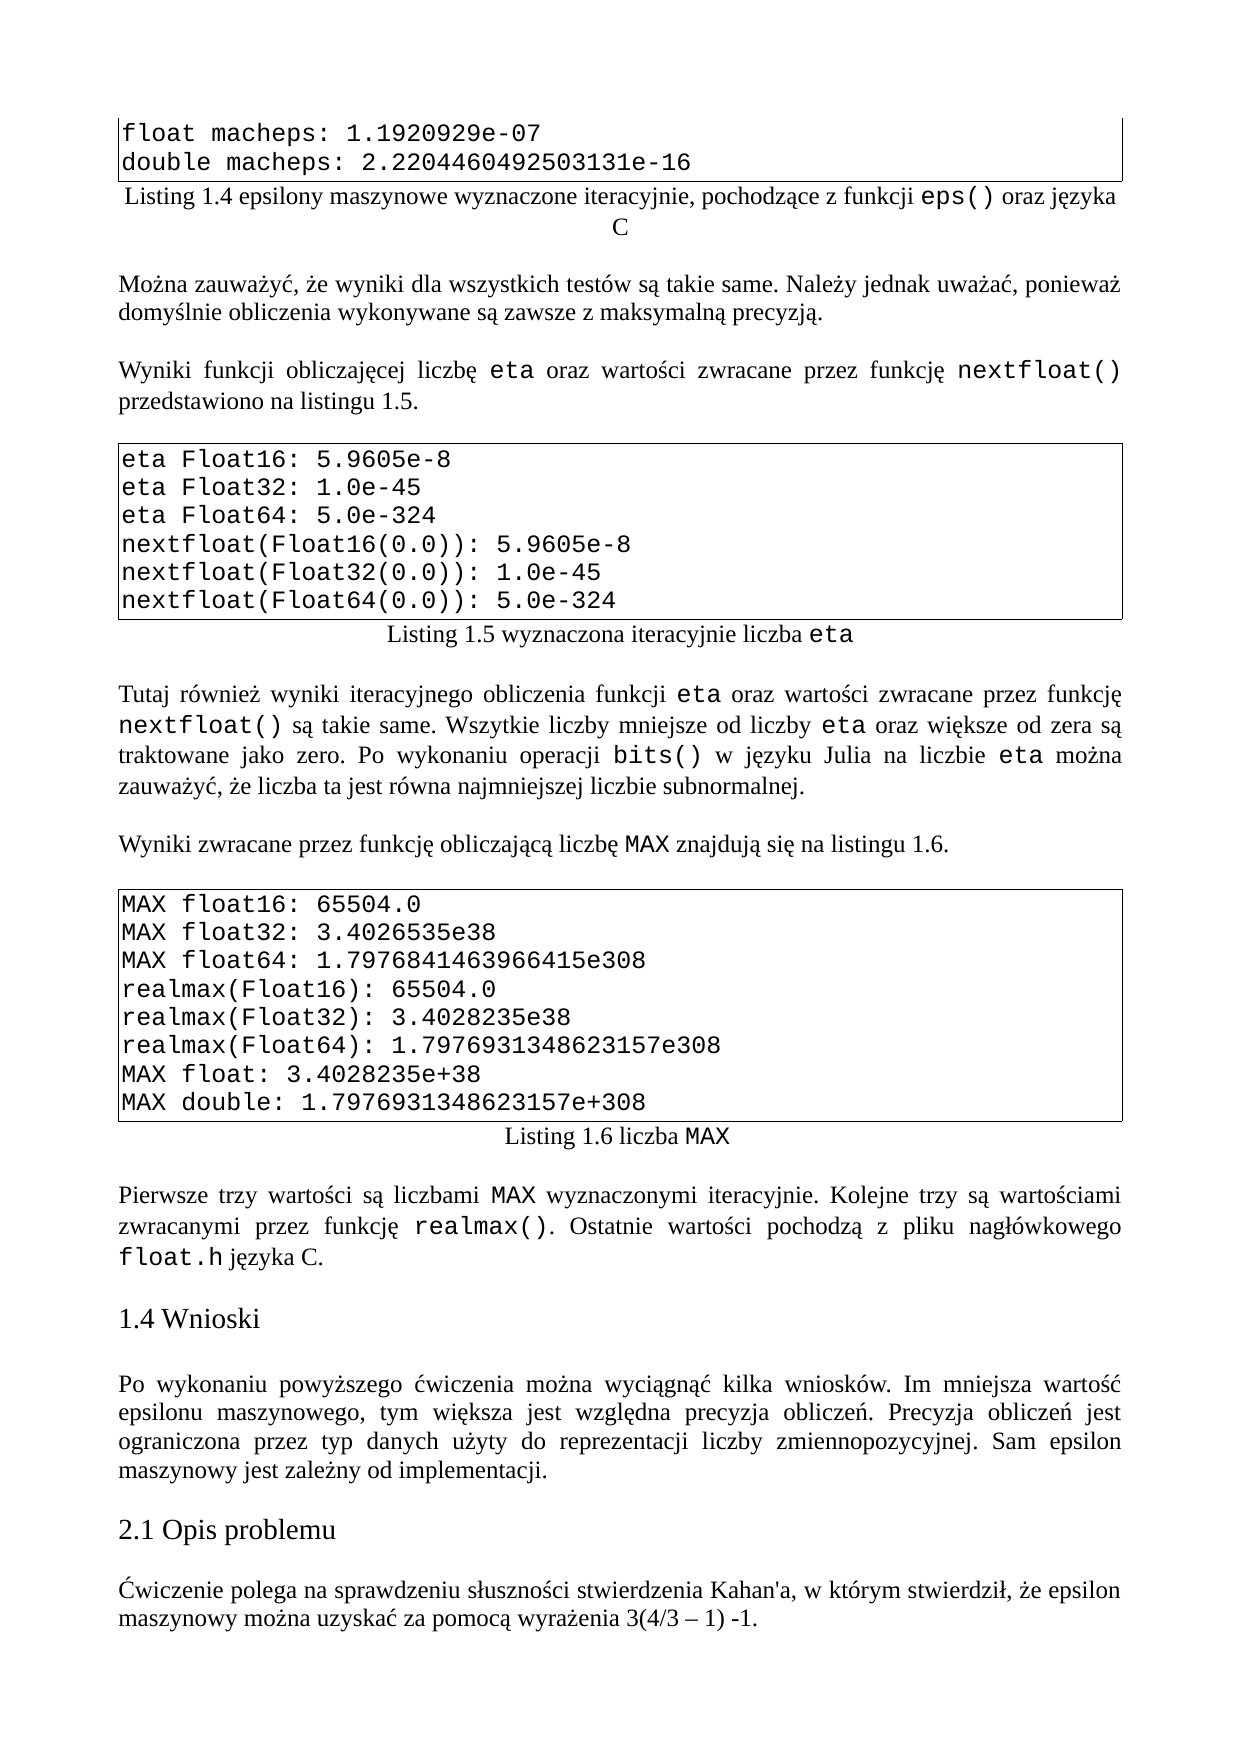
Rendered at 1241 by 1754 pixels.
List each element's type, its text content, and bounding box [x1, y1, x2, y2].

text Pierwsze trzy wartości są liczbami MAX wyznaczonymi iteracyjnie. Kolejne trzy są wartościami zwracanymi przez funkcję realmax(). Ostatnie wartości pochodzą z pliku nagłówkowego float.h języka C. [118, 1180, 1122, 1273]
text 2.1 Opis problemu [118, 1512, 1122, 1546]
text Można zauważyć, że wyniki dla wszystkich testów są takie same. Należy jednak uważać, ponieważ domyślnie obliczenia wykonywane są zawsze z maksymalną precyzją. [118, 269, 1122, 326]
text MAX double: 1.7976931348623157e+308 [119, 1087, 1122, 1121]
text nextfloat(Float64(0.0)): 5.0e-324 [119, 585, 1122, 619]
text MAX float32: 3.4026535e38 [119, 917, 1122, 945]
text Listing 1.6 liczba MAX [118, 1122, 1122, 1152]
text Tutaj również wyniki iteracyjnego obliczenia funkcji eta oraz wartości zwracane przez funkcję nextfloat() są takie same. Wszytkie liczby mniejsze od liczby eta oraz większe od zera są traktowane jako zero. Po wykonaniu operacji bits() w języku Julia na liczbie eta można zauważyć, że liczba ta jest równa najmniejszej liczbie subnormalnej. [118, 679, 1122, 800]
text MAX float: 3.4028235e+38 [119, 1058, 1122, 1087]
text realmax(Float16): 65504.0 [119, 973, 1122, 1002]
text Wyniki zwracane przez funkcję obliczającą liczbę MAX znajdują się na listingu 1.6. [118, 829, 1122, 860]
text MAX float64: 1.7976841463966415e308 [119, 945, 1122, 973]
text Wyniki funkcji obliczajęcej liczbę eta oraz wartości zwracane przez funkcję nextfloat() przedstawiono na listingu 1.5. [118, 355, 1122, 414]
text nextfloat(Float32(0.0)): 1.0e-45 [119, 557, 1122, 585]
text eta Float64: 5.0e-324 [119, 500, 1122, 528]
text eta Float16: 5.9605e-8 [119, 444, 1122, 472]
text double macheps: 2.2204460492503131e-16 [119, 149, 1122, 181]
text float macheps: 1.1920929e-07 [119, 118, 1122, 149]
text 1.4 Wnioski [118, 1302, 1122, 1335]
text Po wykonaniu powyższego ćwiczenia można wyciągnąć kilka wniosków. Im mniejsza wartość epsilonu maszynowego, tym większa jest względna precyzja obliczeń. Precyzja obliczeń jest ograniczona przez typ danych użyty do reprezentacji liczby zmiennopozycyjnej. Sam epsilon maszynowy jest zależny od implementacji. [118, 1369, 1122, 1484]
text nextfloat(Float16(0.0)): 5.9605e-8 [119, 528, 1122, 557]
text Ćwiczenie polega na sprawdzeniu słuszności stwierdzenia Kahan'a, w którym stwierdził, że epsilon maszynowy można uzyskać za pomocą wyrażenia 3(4/3 – 1) -1. [118, 1575, 1122, 1632]
text eta Float32: 1.0e-45 [119, 472, 1122, 500]
text Listing 1.4 epsilony maszynowe wyznaczone iteracyjnie, pochodzące z funkcji eps() oraz języka C [118, 182, 1122, 240]
text MAX float16: 65504.0 [119, 890, 1122, 917]
text realmax(Float32): 3.4028235e38 [119, 1002, 1122, 1030]
text Listing 1.5 wyznaczona iteracyjnie liczba eta [118, 620, 1122, 650]
text realmax(Float64): 1.7976931348623157e308 [119, 1030, 1122, 1058]
